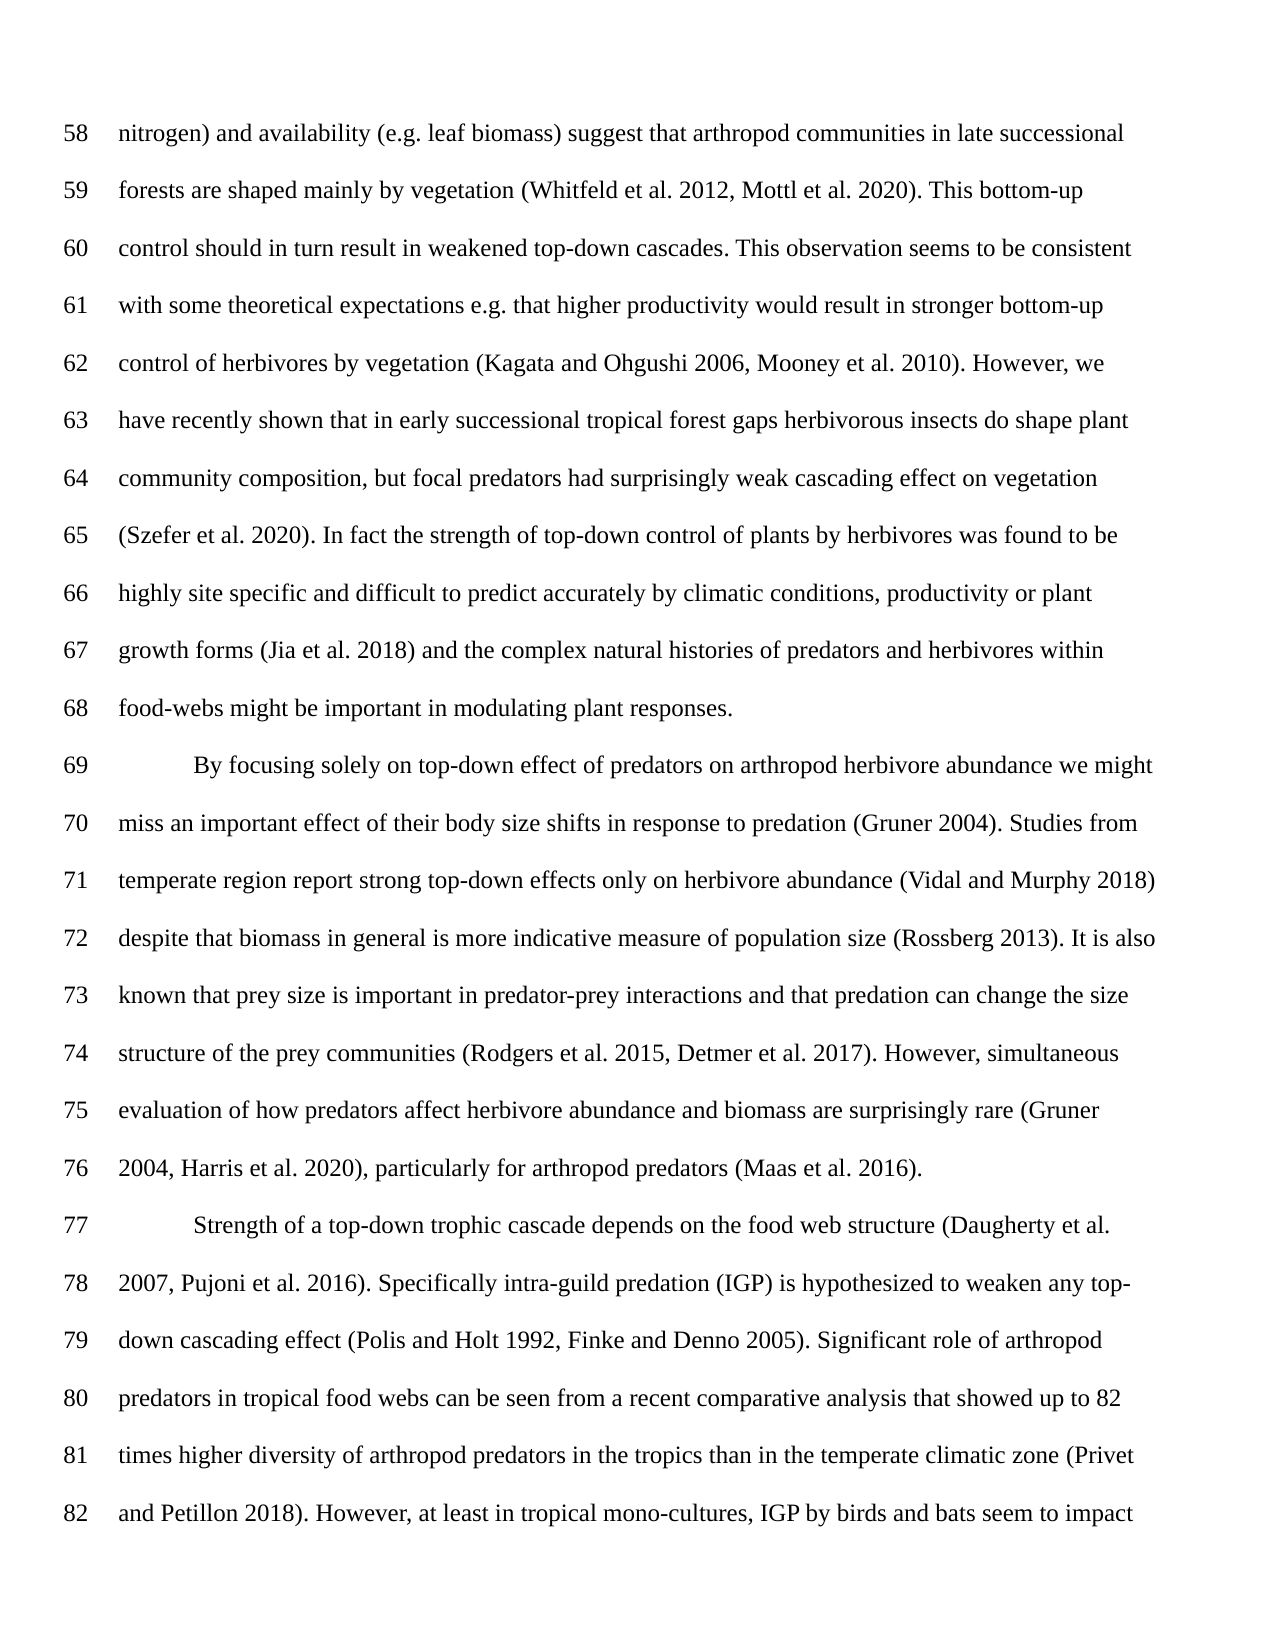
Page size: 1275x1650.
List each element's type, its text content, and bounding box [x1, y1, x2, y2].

text Strength of a top-down trophic cascade depends on the food web structure (Daugherty et al. 2007, Pujoni et al. 2016). Specifically intra-guild predation (IGP) is hypothesized to weaken any top-down cascading effect (Polis and Holt 1992, Finke and Denno 2005). Significant role of arthropod predators in tropical food webs can be seen from a recent comparative analysis that showed up to 82 times higher diversity of arthropod predators in the tropics than in the temperate climatic zone (Privet and Petillon 2018). However, at least in tropical mono-cultures, IGP by birds and bats seem to impact [118, 1211, 1157, 1527]
text nitrogen) and availability (e.g. leaf biomass) suggest that arthropod communities in late successional forests are shaped mainly by vegetation (Whitfeld et al. 2012, Mottl et al. 2020). This bottom-up control should in turn result in weakened top-down cascades. This observation seems to be consistent with some theoretical expectations e.g. that higher productivity would result in stronger bottom-up control of herbivores by vegetation (Kagata and Ohgushi 2006, Mooney et al. 2010). However, we have recently shown that in early successional tropical forest gaps herbivorous insects do shape plant community composition, but focal predators had surprisingly weak cascading effect on vegetation (Szefer et al. 2020). In fact the strength of top-down control of plants by herbivores was found to be highly site specific and difficult to predict accurately by climatic conditions, productivity or plant growth forms (Jia et al. 2018) and the complex natural histories of predators and herbivores within food-webs might be important in modulating plant responses. [118, 118, 1157, 722]
text By focusing solely on top-down effect of predators on arthropod herbivore abundance we might miss an important effect of their body size shifts in response to predation (Gruner 2004). Studies from temperate region report strong top-down effects only on herbivore abundance (Vidal and Murphy 2018) despite that biomass in general is more indicative measure of population size (Rossberg 2013). It is also known that prey size is important in predator-prey interactions and that predation can change the size structure of the prey communities (Rodgers et al. 2015, Detmer et al. 2017). However, simultaneous evaluation of how predators affect herbivore abundance and biomass are surprisingly rare (Gruner 2004, Harris et al. 2020), particularly for arthropod predators (Maas et al. 2016). [118, 751, 1157, 1182]
